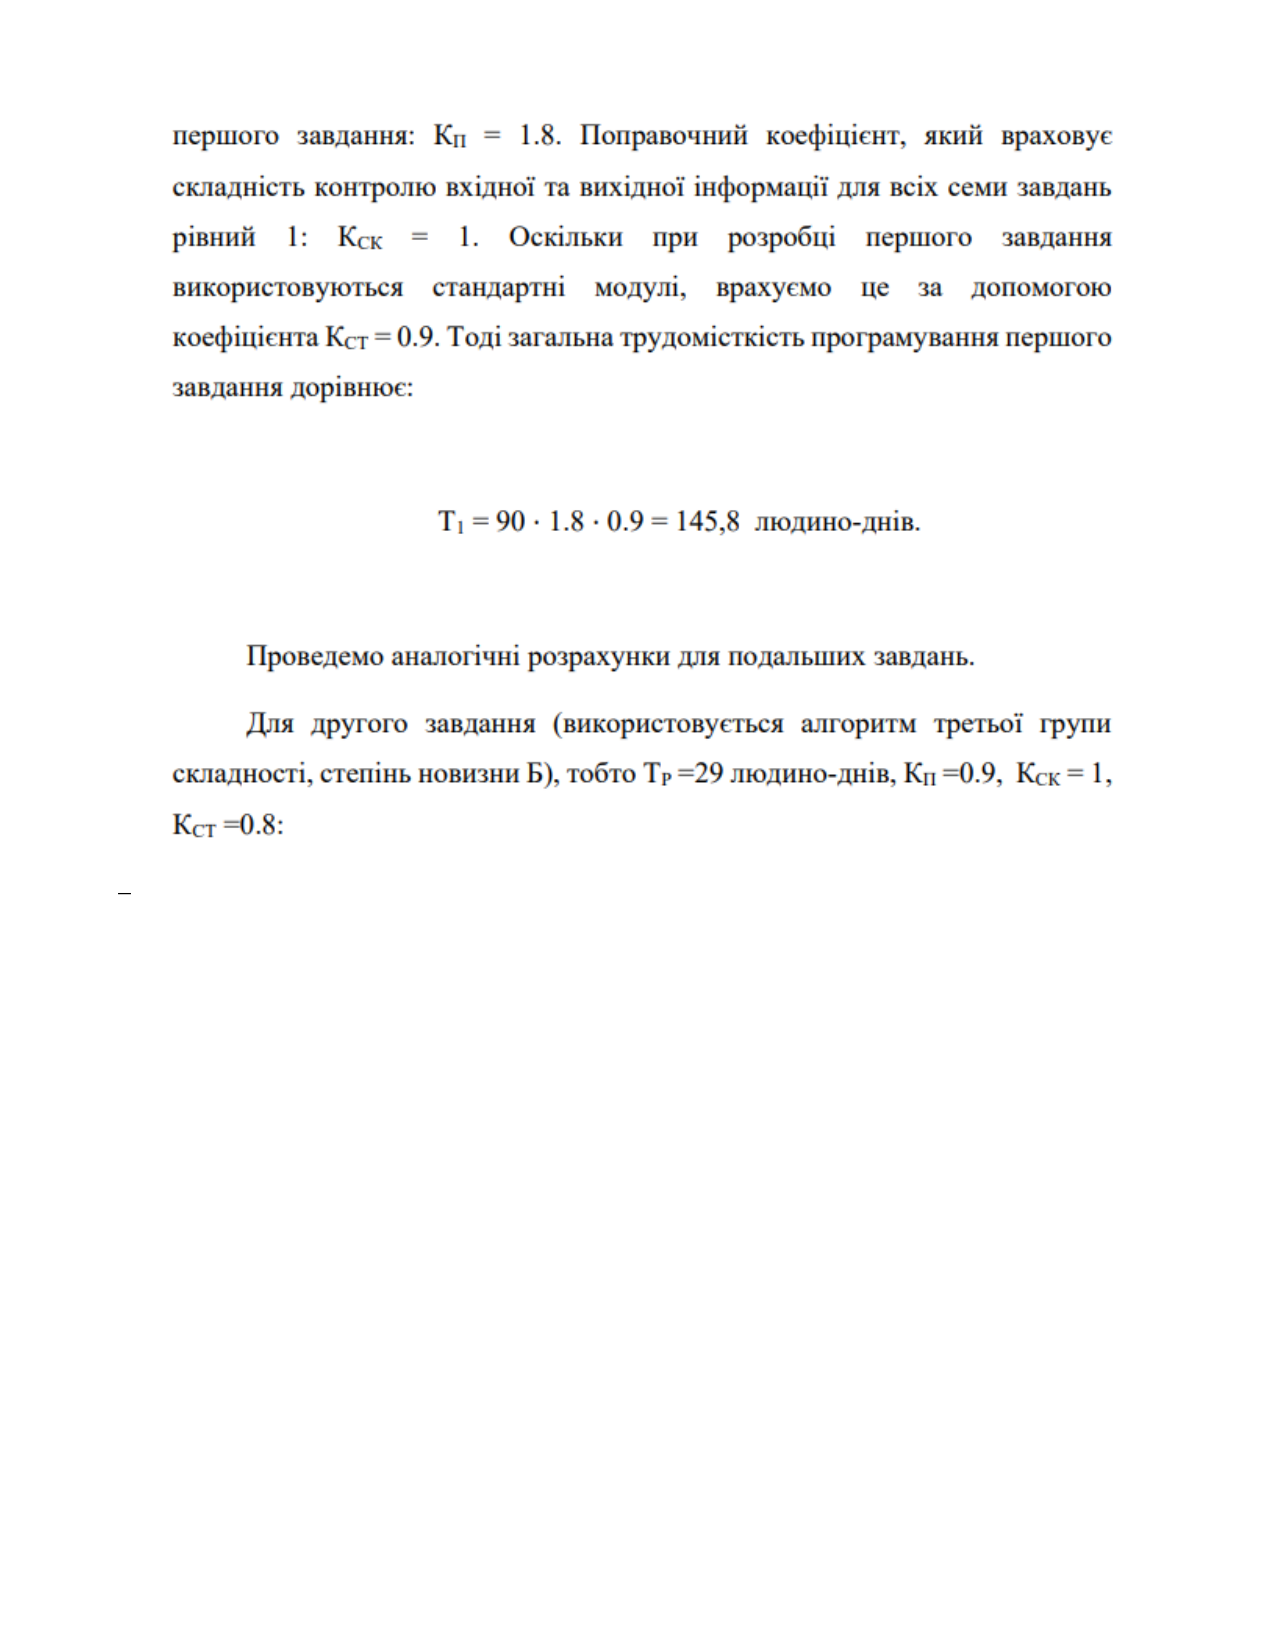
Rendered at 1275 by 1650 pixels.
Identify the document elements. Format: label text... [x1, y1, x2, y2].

picture [131, 118, 1144, 864]
text _ [118, 118, 1157, 897]
